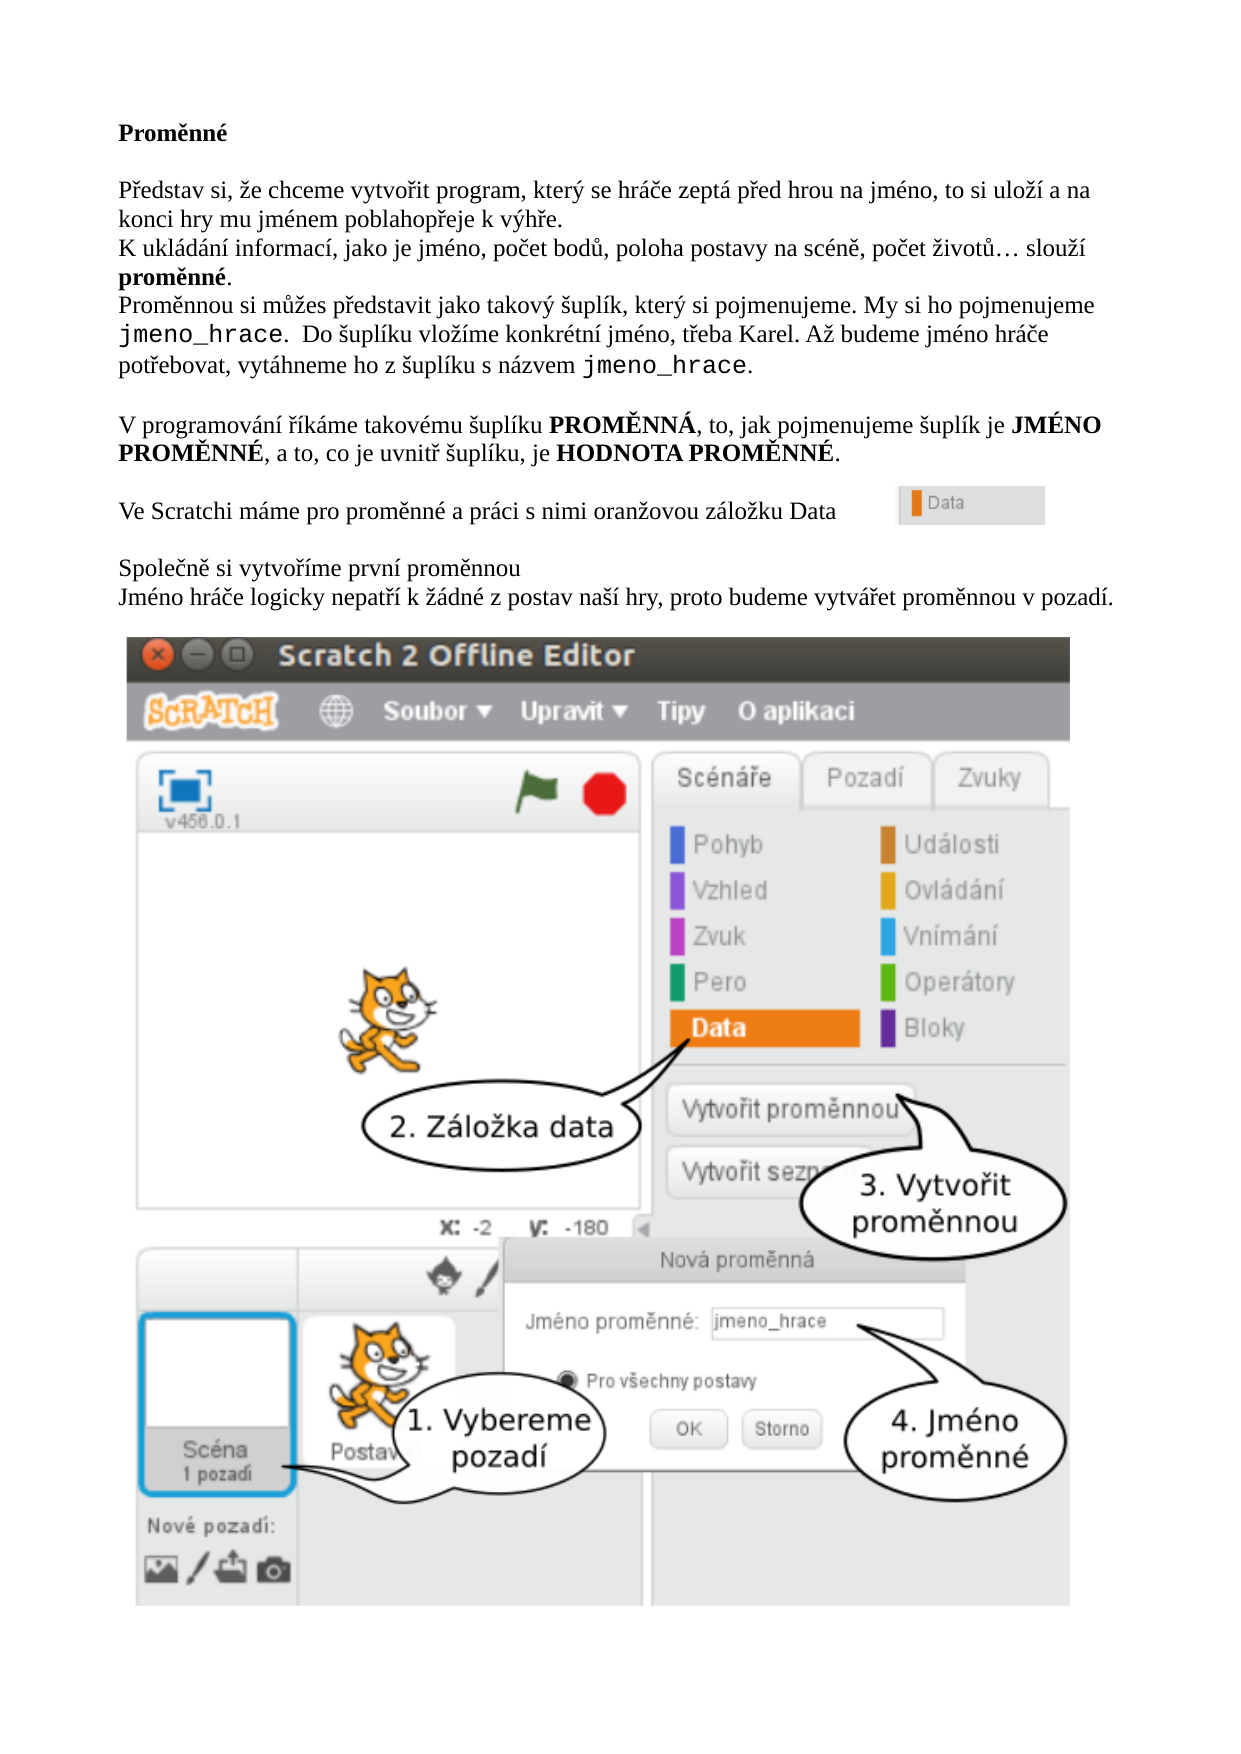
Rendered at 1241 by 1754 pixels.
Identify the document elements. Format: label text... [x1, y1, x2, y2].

text K ukládání informací, jako je jméno, počet bodů, poloha postavy na scéně, počet životů… slouží proměnné. [118, 233, 1122, 291]
text Představ si, že chceme vytvořit program, který se hráče zeptá před hrou na jméno, to si uloží a na konci hry mu jménem poblahopřeje k výhře. [118, 176, 1122, 233]
picture [895, 486, 1046, 525]
text Ve Scratchi máme pro proměnné a práci s nimi oranžovou záložku Data [118, 496, 895, 525]
text Proměnnou si můžes představit jako takový šuplík, který si pojmenujeme. My si ho pojmenujeme jmeno_hrace. Do šuplíku vložíme konkrétní jméno, třeba Karel. Až budeme jméno hráče potřebovat, vytáhneme ho z šuplíku s názvem jmeno_hrace. [118, 291, 1122, 381]
picture [126, 637, 1070, 1606]
text Jméno hráče logicky nepatří k žádné z postav naší hry, proto budeme vytvářet proměnnou v pozadí. [118, 582, 1122, 611]
text V programování říkáme takovému šuplíku PROMĚNNÁ, to, jak pojmenujeme šuplík je JMÉNO PROMĚNNÉ, a to, co je uvnitř šuplíku, je HODNOTA PROMĚNNÉ. [118, 410, 1122, 467]
text Společně si vytvoříme první proměnnou [118, 553, 1122, 582]
text Proměnné [118, 118, 1122, 147]
text [1046, 496, 1122, 525]
